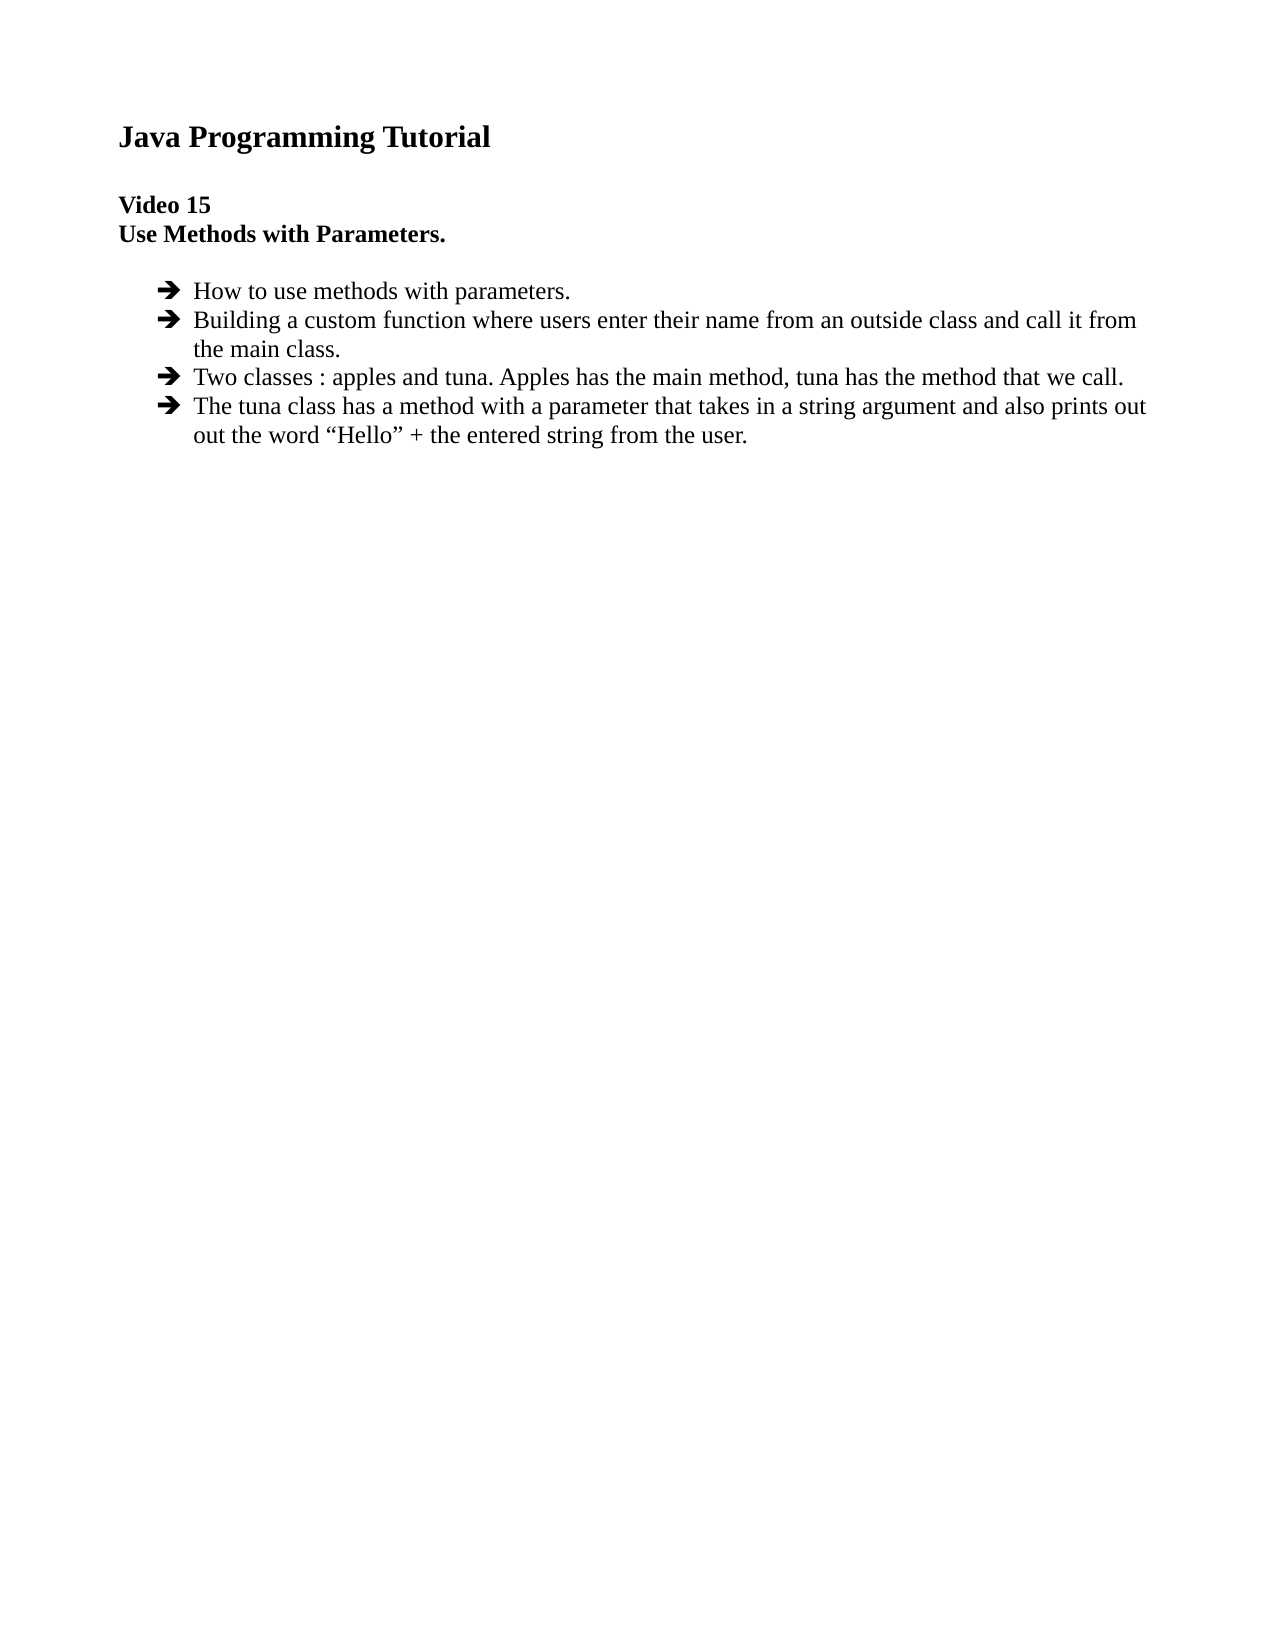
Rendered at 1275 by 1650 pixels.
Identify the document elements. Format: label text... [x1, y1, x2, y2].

text Java Programming Tutorial [118, 118, 1157, 154]
list How to use methods with parameters. [156, 276, 1157, 305]
list The tuna class has a method with a parameter that takes in a string argument and also prints out out the word “Hello” + the entered string from the user. [156, 391, 1157, 449]
text Video 15 [118, 190, 1157, 219]
list Building a custom function where users enter their name from an outside class and call it from the main class. [156, 305, 1157, 362]
text Use Methods with Parameters. [118, 219, 1157, 247]
list Two classes : apples and tuna. Apples has the main method, tuna has the method that we call. [156, 362, 1157, 391]
